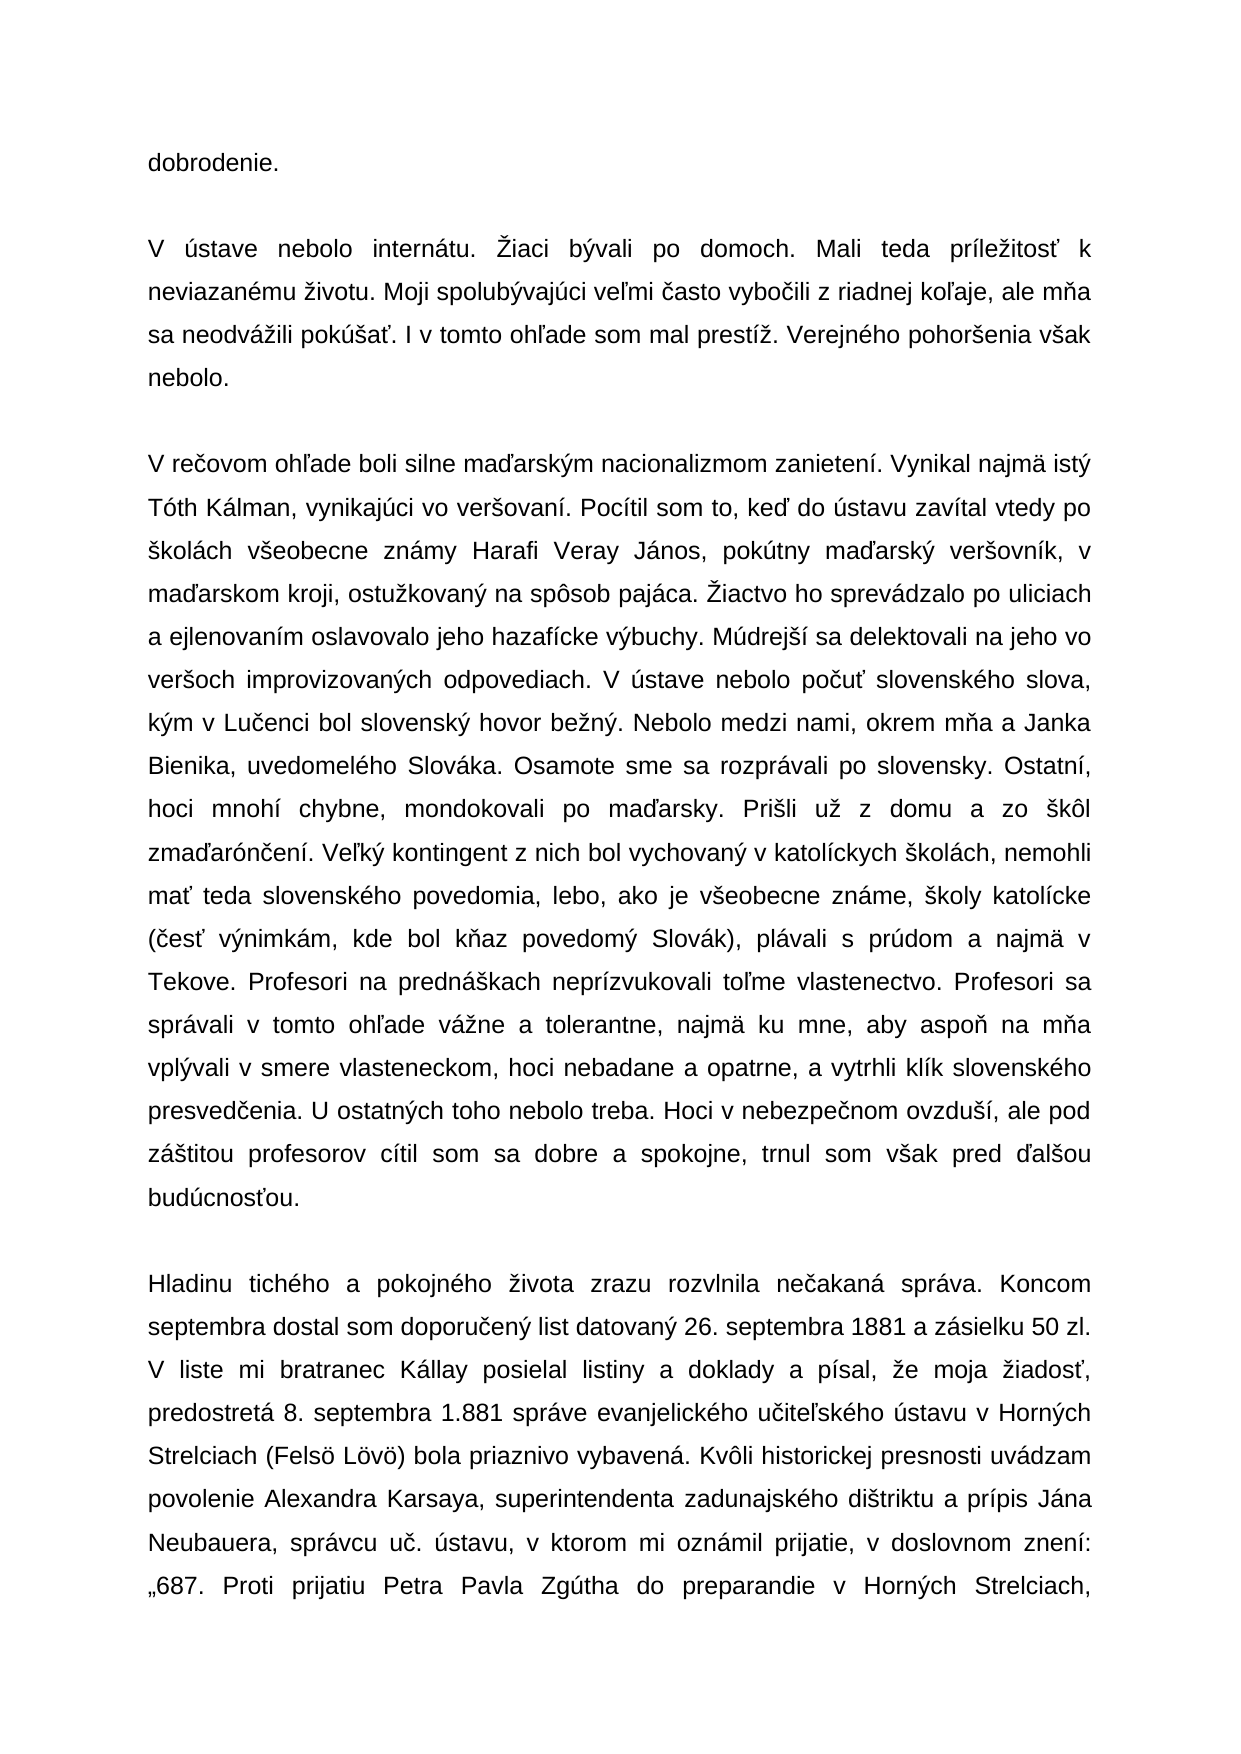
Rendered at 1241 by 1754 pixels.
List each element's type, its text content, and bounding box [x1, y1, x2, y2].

text V ústave nebolo internátu. Žiaci bývali po domoch. Mali teda príležitosť k neviazanému životu. Moji spolubývajúci veľmi často vybočili z riadnej koľaje, ale mňa sa neodvážili pokúšať. I v tomto ohľade som mal prestíž. Verejného pohoršenia však nebolo. [148, 234, 1093, 392]
text V rečovom ohľade boli silne maďarským nacionalizmom zanietení. Vynikal najmä istý Tóth Kálman, vynikajúci vo veršovaní. Pocítil som to, keď do ústavu zavítal vtedy po školách všeobecne známy Harafi Veray János, pokútny maďarský veršovník, v maďarskom kroji, ostužkovaný na spôsob pajáca. Žiactvo ho sprevádzalo po uliciach a ejlenovaním oslavovalo jeho hazafícke výbuchy. Múdrejší sa delektovali na jeho vo veršoch improvizovaných odpovediach. V ústave nebolo počuť slovenského slova, kým v Lučenci bol slovenský hovor bežný. Nebolo medzi nami, okrem mňa a Janka Bienika, uvedomelého Slováka. Osamote sme sa rozprávali po slovensky. Ostatní, hoci mnohí chybne, mondokovali po maďarsky. Prišli už z domu a zo škôl zmaďarónčení. Veľký kontingent z nich bol vychovaný v katolíckych školách, nemohli mať teda slovenského povedomia, lebo, ako je všeobecne známe, školy katolícke (česť výnimkám, kde bol kňaz povedomý Slovák), plávali s prúdom a najmä v Tekove. Profesori na prednáškach neprízvukovali toľme vlastenectvo. Profesori sa správali v tomto ohľade vážne a tolerantne, najmä ku mne, aby aspoň na mňa vplývali v smere vlasteneckom, hoci nebadane a opatrne, a vytrhli klík slovenského presvedčenia. U ostatných toho nebolo treba. Hoci v nebezpečnom ovzduší, ale pod záštitou profesorov cítil som sa dobre a spokojne, trnul som však pred ďalšou budúcnosťou. [148, 449, 1093, 1211]
text Hladinu tichého a pokojného života zrazu rozvlnila nečakaná správa. Koncom septembra dostal som doporučený list datovaný 26. septembra 1881 a zásielku 50 zl. V liste mi bratranec Kállay posielal listiny a doklady a písal, že moja žiadosť, predostretá 8. septembra 1.881 správe evanjelického učiteľského ústavu v Horných Strelciach (Felsö Lövö) bola priaznivo vybavená. Kvôli historickej presnosti uvádzam povolenie Alexandra Karsaya, superintendenta zadunajského dištriktu a prípis Jána Neubauera, správcu uč. ústavu, v ktorom mi oznámil prijatie, v doslovnom znení: „687. Proti prijatiu Petra Pavla Zgútha do preparandie v Horných Strelciach, [148, 1269, 1093, 1599]
text dobrodenie. [148, 148, 1093, 176]
